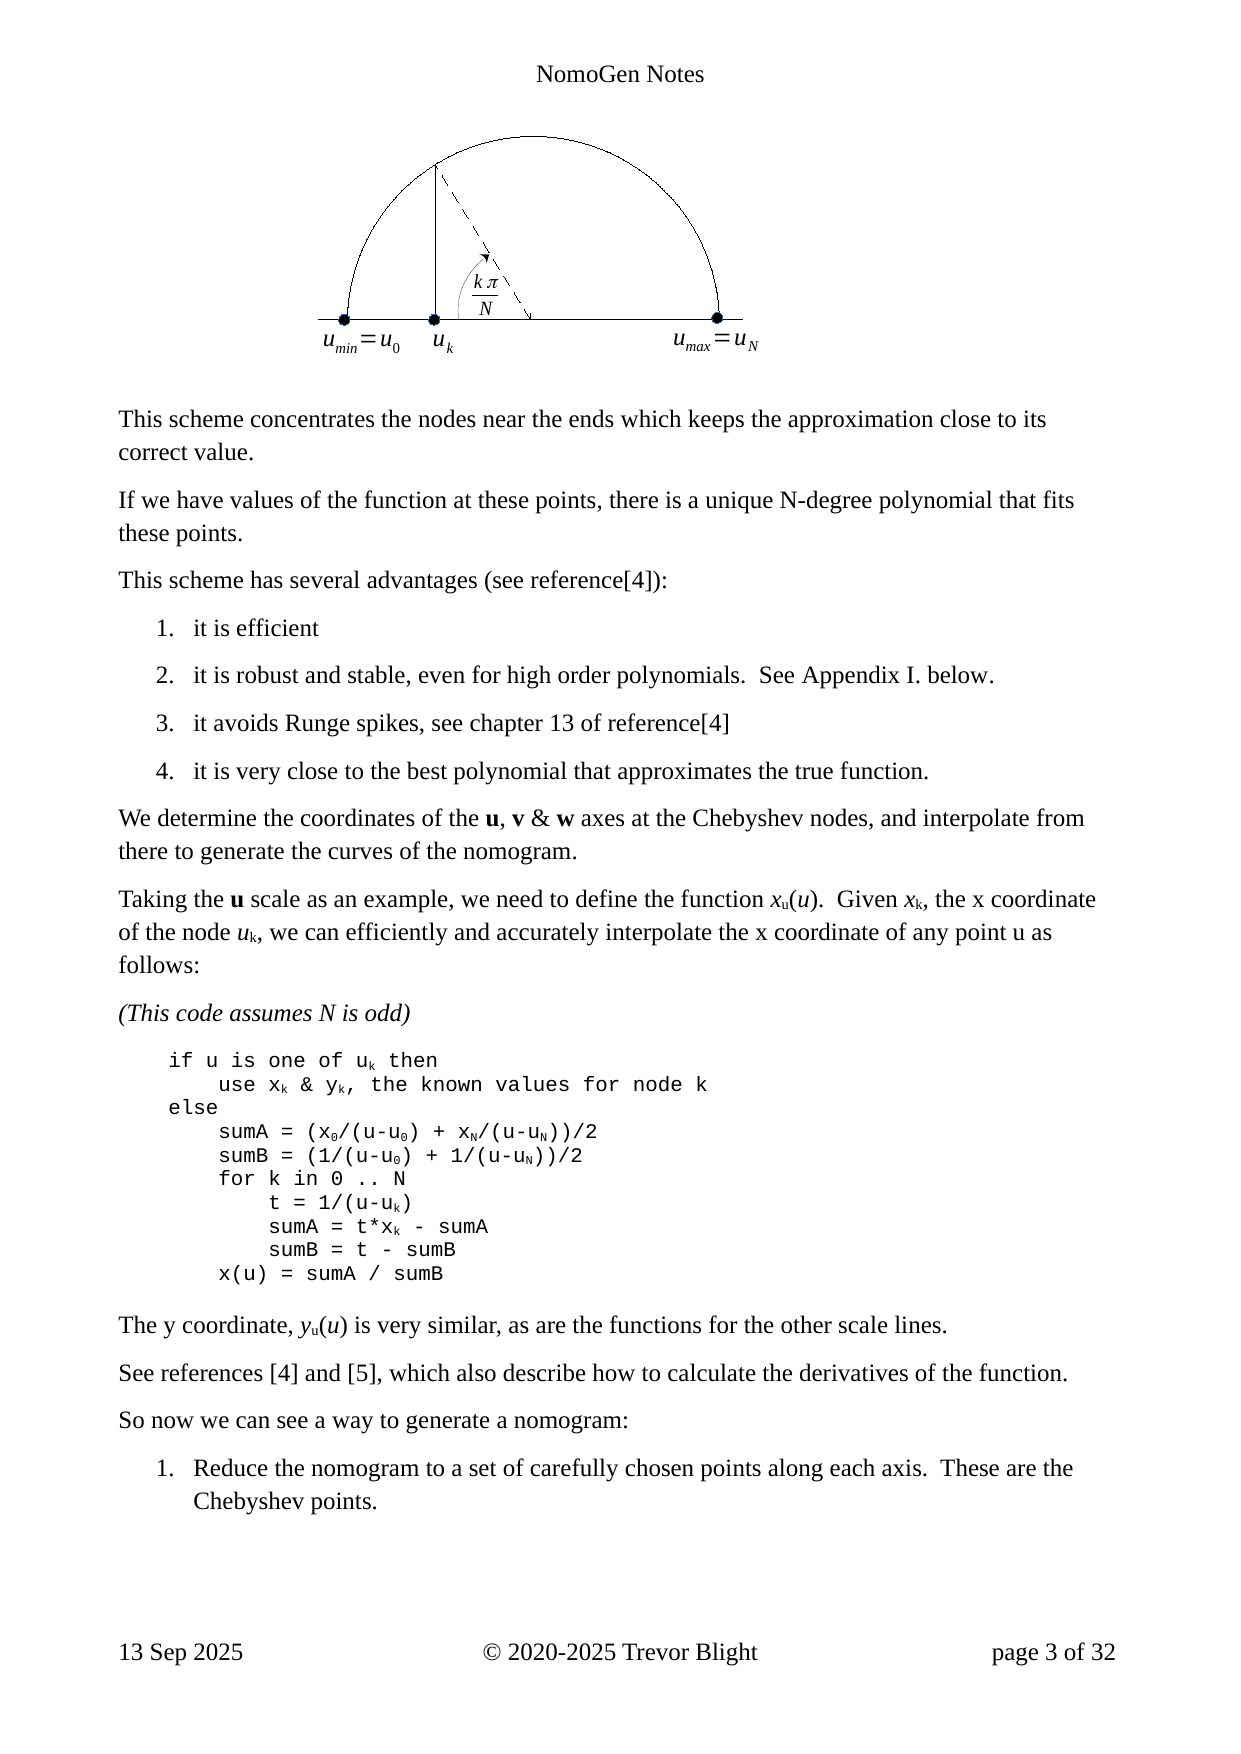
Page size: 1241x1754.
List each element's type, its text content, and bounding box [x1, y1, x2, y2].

text else [118, 1097, 1122, 1121]
text This scheme has several advantages (see reference[4]): [118, 565, 1122, 594]
list Reduce the nomogram to a set of carefully chosen points along each axis. These are the Chebyshev points. [156, 1453, 1122, 1515]
text use xk & yk, the known values for node k [118, 1074, 1122, 1097]
text t = 1/(u-uk) [118, 1192, 1122, 1216]
text if u is one of uk then [118, 1045, 1122, 1074]
list it is efficient [156, 613, 1122, 642]
text So now we can see a way to generate a nomogram: [118, 1405, 1122, 1434]
text sumA = t*xk - sumA [118, 1216, 1122, 1239]
list it avoids Runge spikes, see chapter 13 of reference[4] [156, 708, 1122, 737]
text This scheme concentrates the nodes near the ends which keeps the approximation close to its correct value. [118, 404, 1122, 466]
text sumA = (x0/(u-u0) + xN/(u-uN))/2 [118, 1121, 1122, 1145]
text We determine the coordinates of the u, v & w axes at the Chebyshev nodes, and interpolate from there to generate the curves of the nomogram. [118, 803, 1122, 865]
text (This code assumes N is odd) [118, 998, 1122, 1026]
text sumB = (1/(u-u0) + 1/(u-uN))/2 [118, 1145, 1122, 1168]
text See references [4] and [5], which also describe how to calculate the derivatives of the function. [118, 1358, 1122, 1387]
text If we have values of the function at these points, there is a unique N-degree polynomial that fits these points. [118, 485, 1122, 546]
text sumB = t - sumB [118, 1239, 1122, 1263]
text Taking the u scale as an example, we need to define the function xu(u). Given xk, the x coordinate of the node uk, we can efficiently and accurately interpolate the x coordinate of any point u as follows: [118, 884, 1122, 979]
text The y coordinate, yu(u) is very similar, as are the functions for the other scale lines. [118, 1310, 1122, 1339]
text for k in 0 .. N [118, 1168, 1122, 1192]
list it is robust and stable, even for high order polynomials. See Appendix I. below. [156, 661, 1122, 689]
text x(u) = sumA / sumB [118, 1263, 1122, 1287]
list it is very close to the best polynomial that approximates the true function. [156, 756, 1122, 784]
